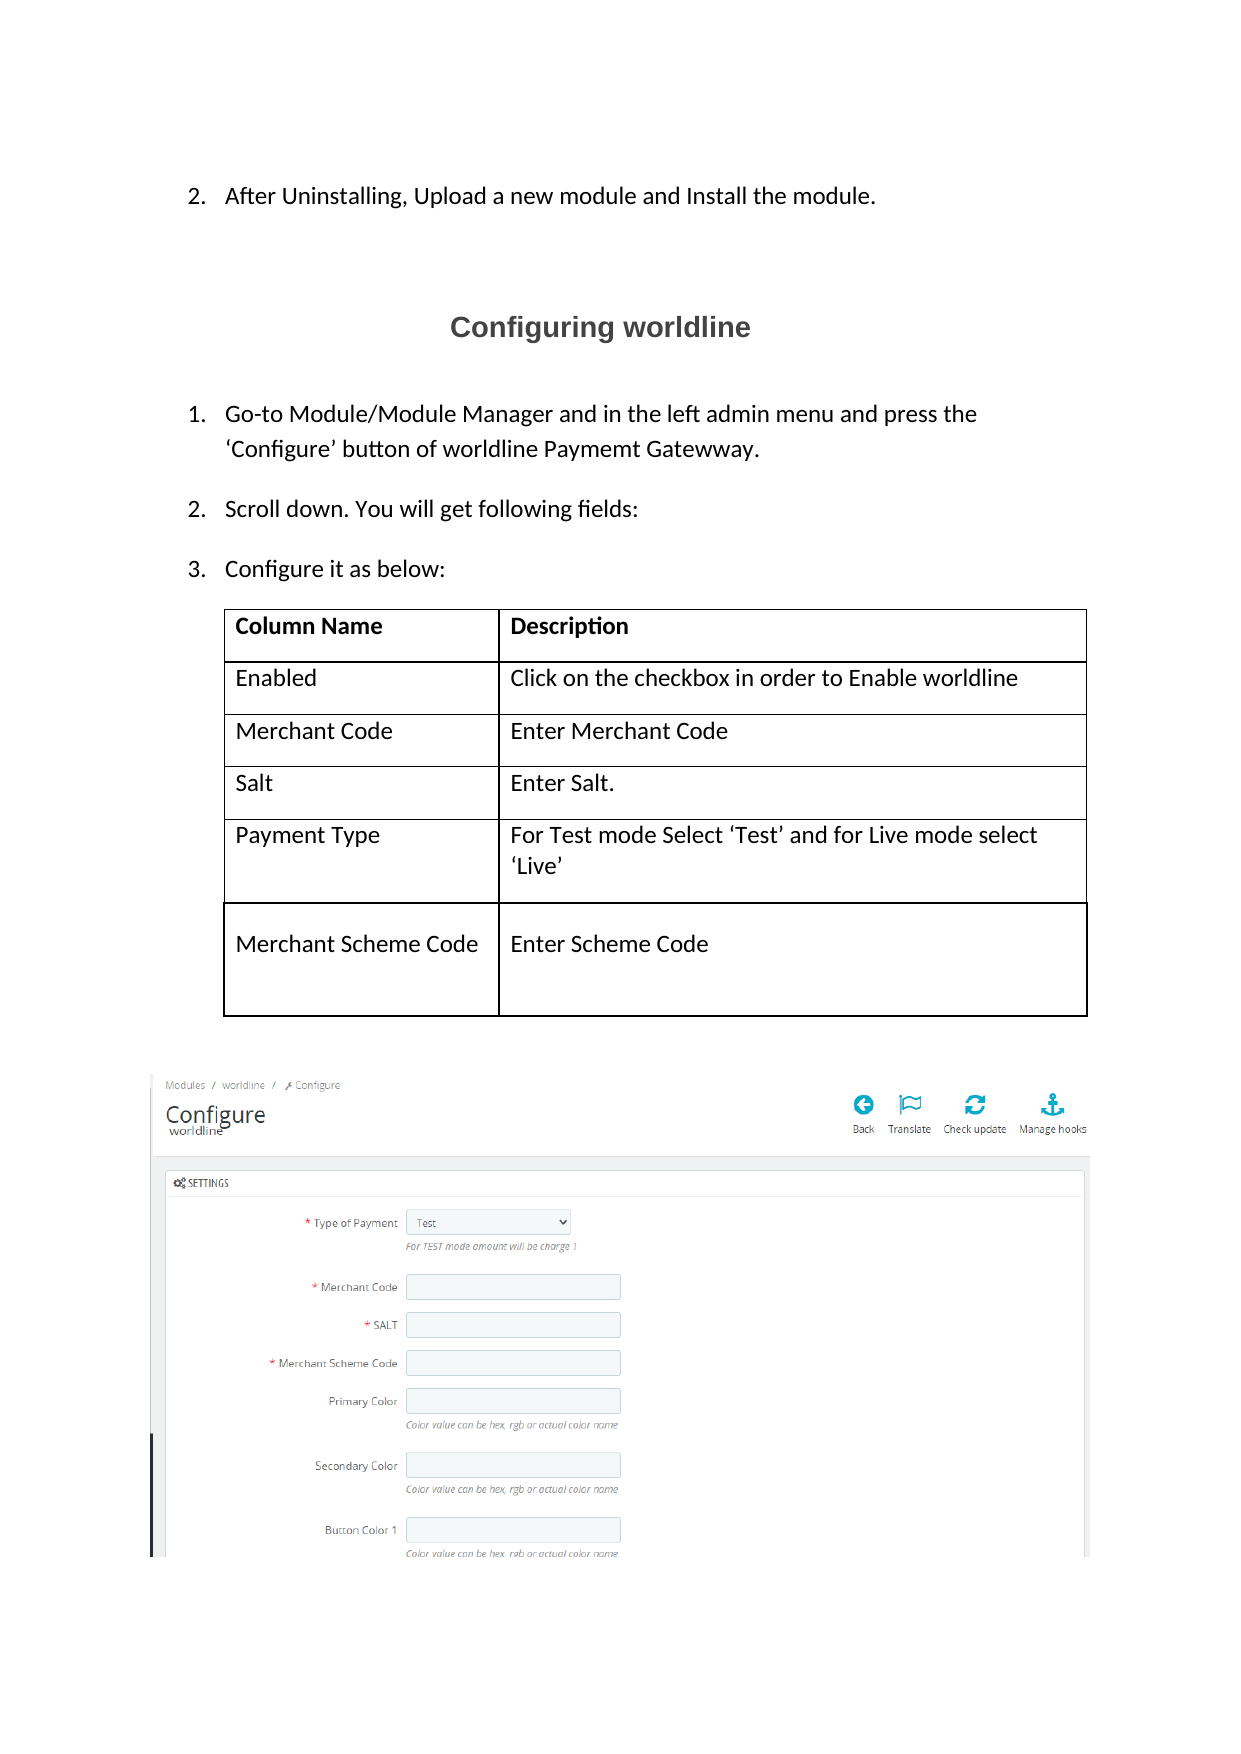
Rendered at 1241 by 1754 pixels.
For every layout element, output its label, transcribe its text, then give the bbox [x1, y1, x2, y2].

picture [150, 1072, 1091, 1557]
table_header Description [500, 610, 1086, 661]
table_cell Enter Merchant Code [500, 715, 1086, 766]
table_cell Salt [225, 767, 498, 819]
table_cell Enabled [225, 663, 498, 714]
table_cell Merchant Scheme Code [225, 904, 498, 1015]
list Go-to Module/Module Manager and in the left admin menu and press the ‘Configure’ button of worldline Paymemt Gatewway. [187, 398, 1090, 464]
table_cell For Test mode Select ‘Test’ and for Live mode select ‘Live’ [500, 820, 1086, 902]
list After Uninstalling, Upload a new module and Install the module. [187, 181, 1090, 211]
table_cell Merchant Code [225, 715, 498, 766]
table_cell Enter Salt. [500, 767, 1086, 819]
table_cell Payment Type [225, 820, 498, 902]
table_cell Click on the checkbox in order to Enable worldline [500, 663, 1086, 714]
table_header Column Name [225, 610, 498, 661]
subtitle Configuring worldline [375, 311, 1090, 344]
list Configure it as below: [187, 553, 1090, 584]
list Scroll down. You will get following fields: [187, 493, 1090, 524]
table_cell Enter Scheme Code [500, 904, 1086, 1015]
